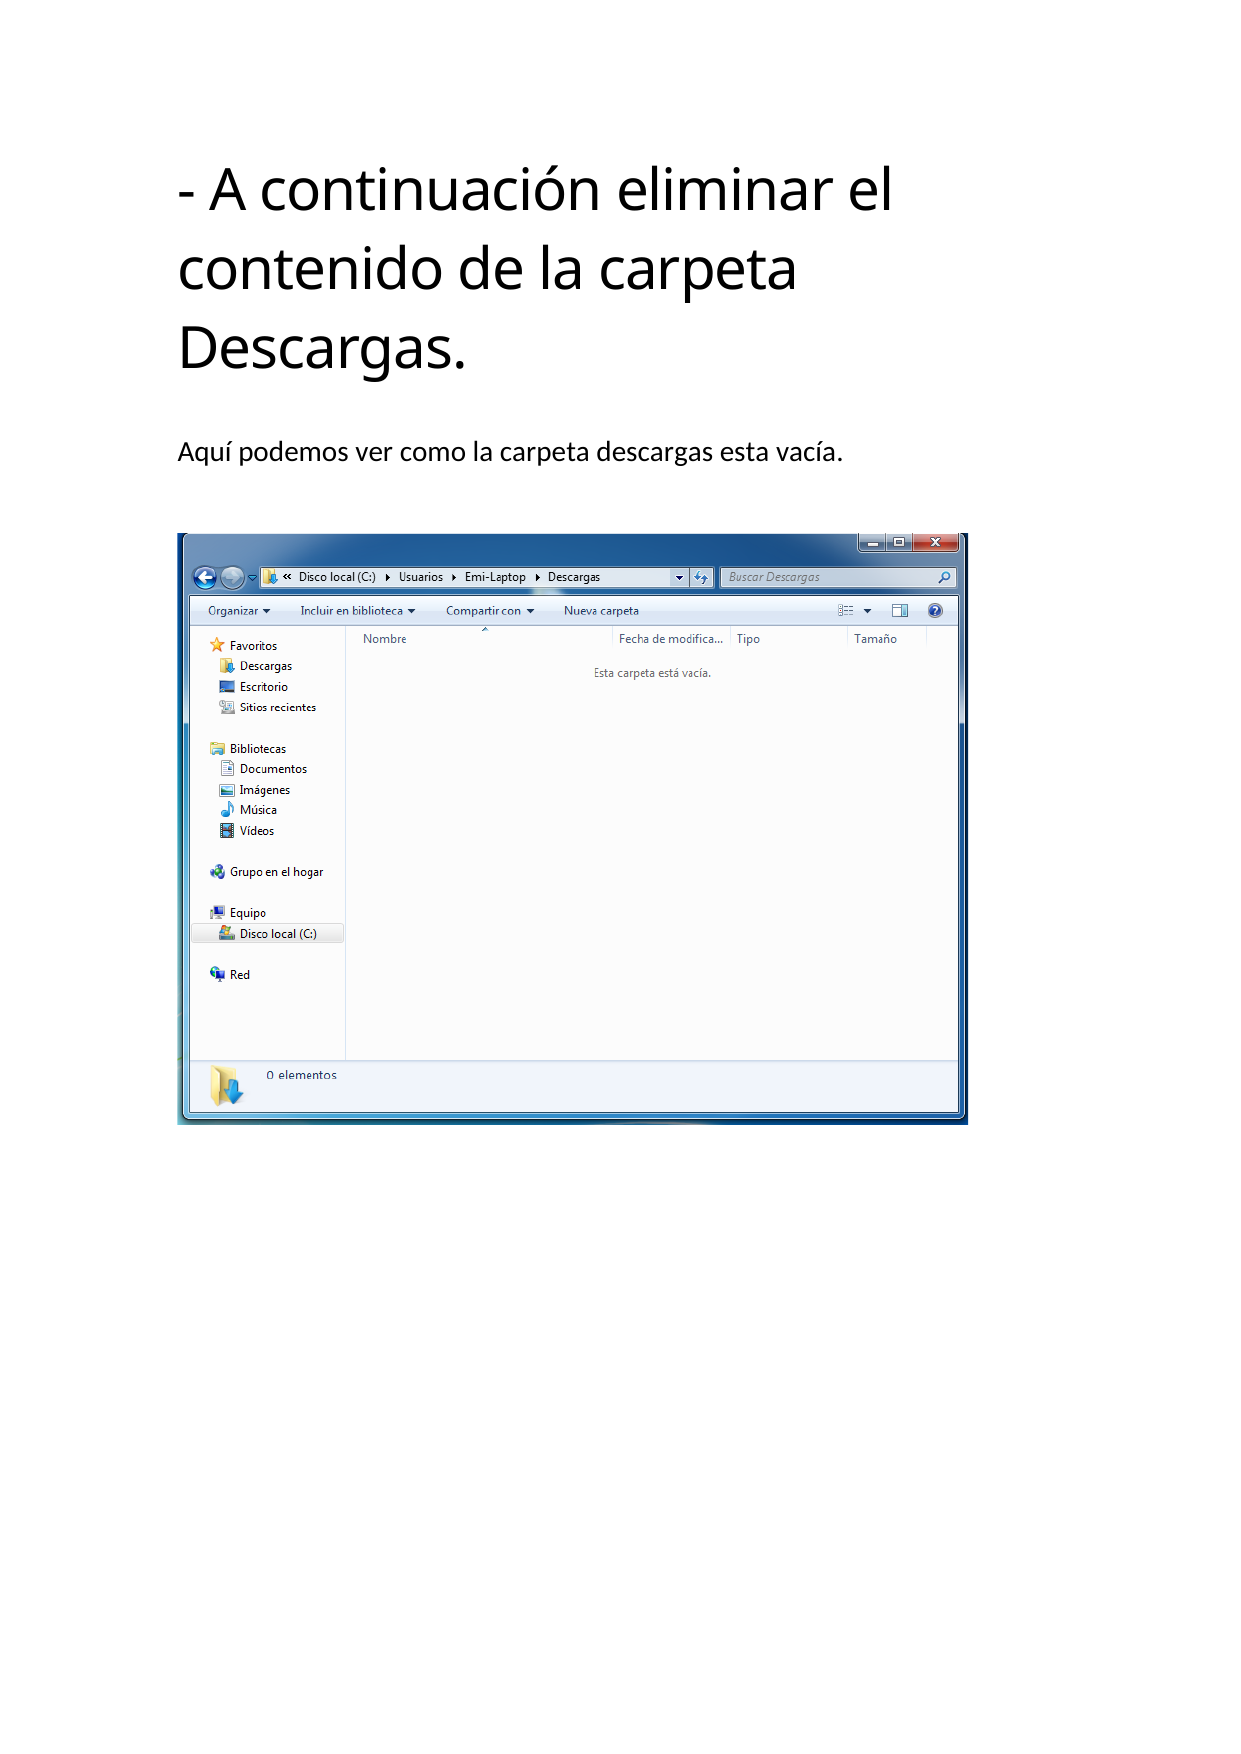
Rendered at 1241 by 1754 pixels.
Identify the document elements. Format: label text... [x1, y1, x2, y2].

text - A continuación eliminar el contenido de la carpeta Descargas. [177, 148, 1063, 386]
text Aquí podemos ver como la carpeta descargas esta vacía. [177, 433, 1063, 468]
